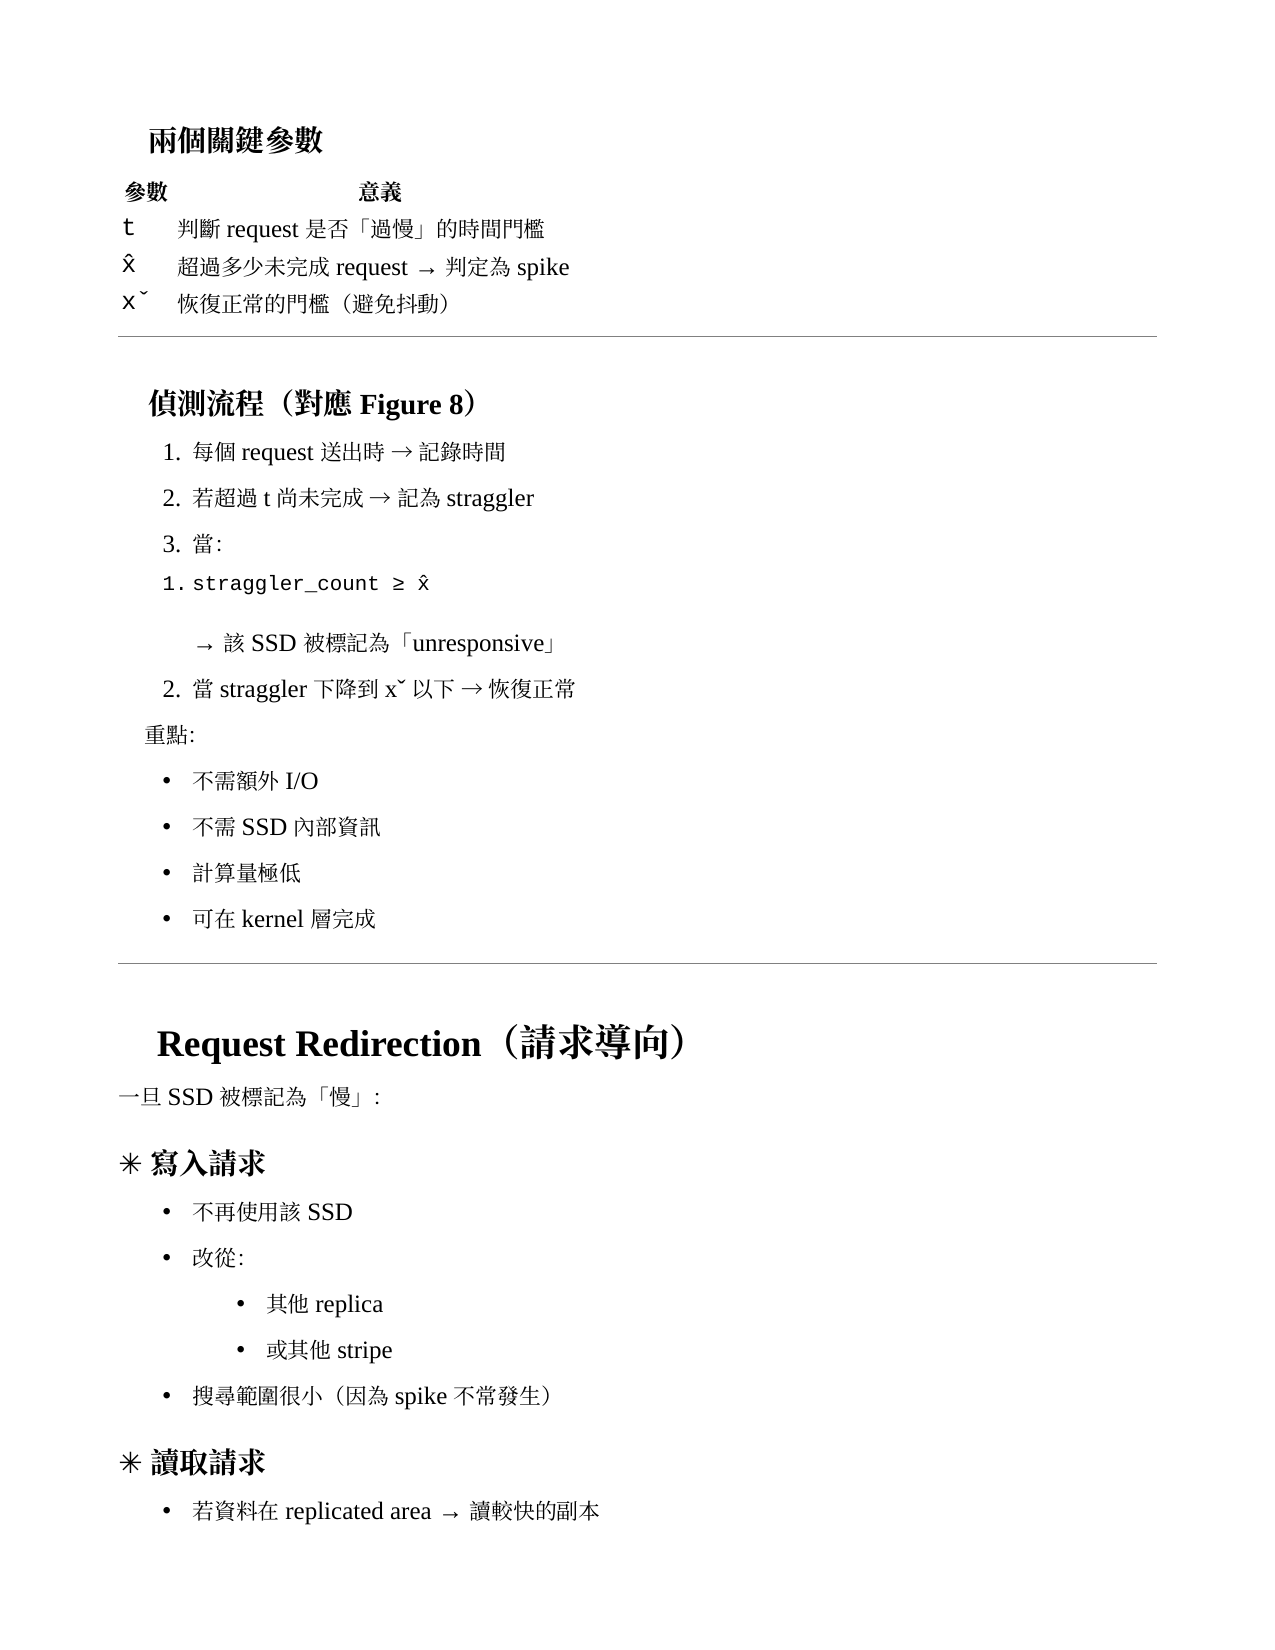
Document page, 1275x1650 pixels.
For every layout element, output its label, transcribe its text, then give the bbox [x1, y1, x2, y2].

table_header 參數 [118, 173, 174, 210]
list 每個 request 送出時 → 記錄時間 [162, 435, 1157, 466]
list → 該 SSD 被標記為「unresponsive」 [162, 626, 1157, 658]
list 或其他 stripe [236, 1333, 1157, 1364]
list 不需 SSD 內部資訊 [162, 810, 1157, 842]
list 其他 replica [236, 1287, 1157, 1318]
list straggler_count ≥ x̂ [162, 573, 1157, 597]
table_header 意義 [174, 173, 586, 210]
table_cell 判斷 request 是否「過慢」的時間門檻 [174, 210, 586, 247]
table_cell xˇ [118, 284, 174, 322]
list 若資料在 replicated area → 讀較快的副本 [162, 1494, 1157, 1526]
text 一旦 SSD 被標記為「慢」： [118, 1080, 1157, 1111]
subtitle ✳️ 讀取請求 [118, 1440, 1157, 1482]
text 📌 重點： [118, 718, 1157, 750]
subtitle 🔹 兩個關鍵參數 [118, 118, 1157, 160]
list 若超過 t 尚未完成 → 記為 straggler [162, 481, 1157, 512]
list 計算量極低 [162, 856, 1157, 888]
table_cell 恢復正常的門檻（避免抖動） [174, 284, 586, 322]
list 改從： [162, 1241, 1157, 1272]
table_cell 超過多少未完成 request → 判定為 spike [174, 247, 586, 284]
list 當 straggler 下降到 xˇ 以下 → 恢復正常 [162, 672, 1157, 704]
list 可在 kernel 層完成 [162, 902, 1157, 934]
subtitle ✳️ 寫入請求 [118, 1141, 1157, 1182]
list 不需額外 I/O [162, 764, 1157, 796]
list 當： [162, 527, 1157, 558]
subtitle 🔹 偵測流程（對應 Figure 8） [118, 381, 1157, 422]
table_cell x̂ [118, 247, 174, 284]
subtitle 🔀 Request Redirection（請求導向） [118, 1013, 1157, 1067]
list 搜尋範圍很小（因為 spike 不常發生） [162, 1379, 1157, 1411]
list 不再使用該 SSD [162, 1195, 1157, 1226]
table_cell t [118, 210, 174, 247]
